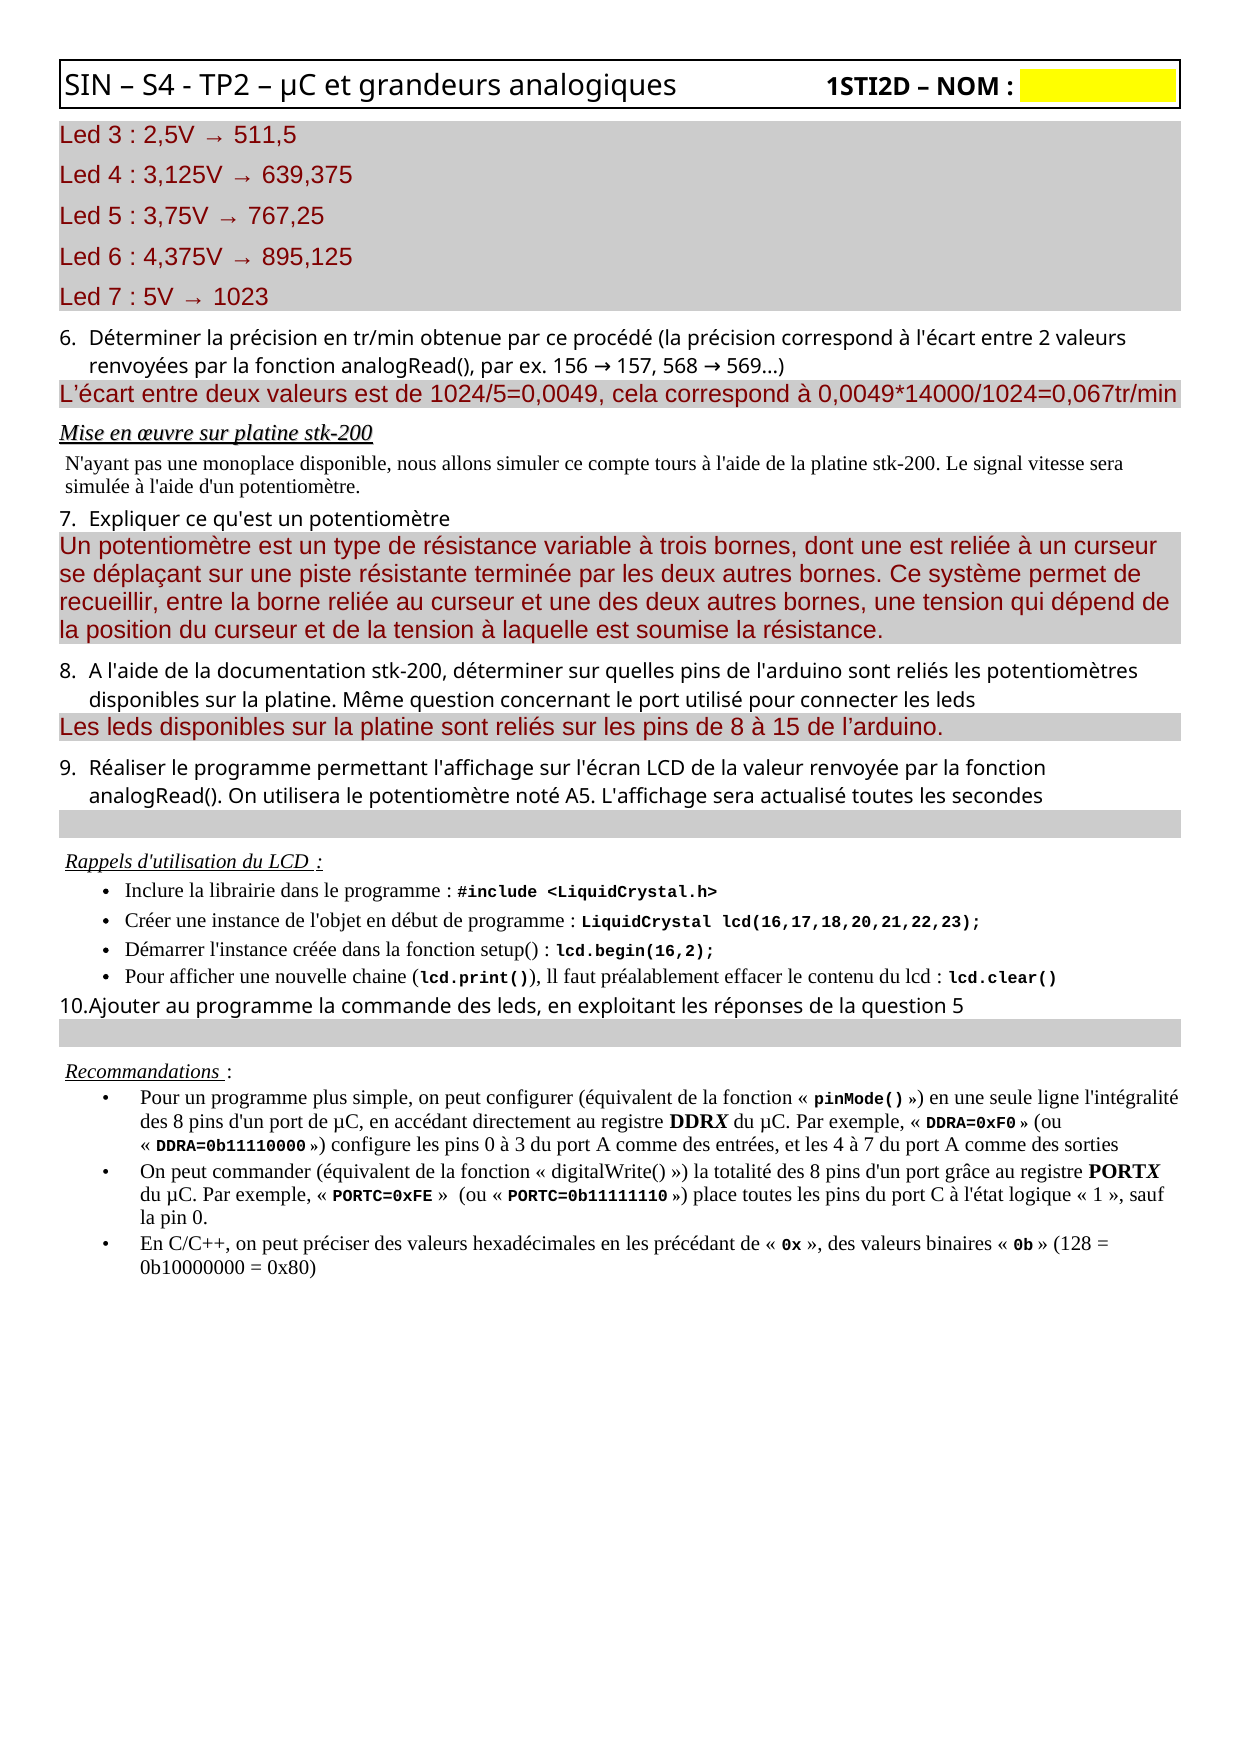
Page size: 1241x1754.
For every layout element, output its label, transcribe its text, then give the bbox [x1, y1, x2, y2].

text L’écart entre deux valeurs est de 1024/5=0,0049, cela correspond à 0,0049*14000/1024=0,067tr/min [59, 380, 1181, 408]
text Led 3 : 2,5V → 511,5 [59, 121, 1181, 149]
subtitle Expliquer ce qu'est un potentiomètre [59, 504, 1181, 532]
subtitle Déterminer la précision en tr/min obtenue par ce procédé (la précision correspond à l'écart entre 2 valeurs renvoyées par la fonction analogRead(), par ex. 156 → 157, 568 → 569...) [59, 323, 1181, 380]
text N'ayant pas une monoplace disponible, nous allons simuler ce compte tours à l'aide de la platine stk-200. Le signal vitesse sera simulée à l'aide d'un potentiomètre. [65, 452, 1181, 498]
subtitle Mise en œuvre sur platine stk-200 [59, 420, 1181, 446]
list Pour un programme plus simple, on peut configurer (équivalent de la fonction « pinMode() ») en une seule ligne l'intégralité des 8 pins d'un port de µC, en accédant directement au registre DDRX du µC. Par exemple, « DDRA=0xF0 » (ou « DDRA=0b11110000 ») configure les pins 0 à 3 du port A comme des entrées, et les 4 à 7 du port A comme des sorties [102, 1086, 1181, 1157]
subtitle A l'aide de la documentation stk-200, déterminer sur quelles pins de l'arduino sont reliés les potentiomètres disponibles sur la platine. Même question concernant le port utilisé pour connecter les leds [59, 656, 1181, 713]
text Led 5 : 3,75V → 767,25 [59, 202, 1181, 230]
text Rappels d'utilisation du LCD : [65, 850, 1181, 873]
list Pour afficher une nouvelle chaine (lcd.print()), ll faut préalablement effacer le contenu du lcd : lcd.clear() [102, 965, 1181, 988]
text Led 6 : 4,375V → 895,125 [59, 242, 1181, 270]
text Un potentiomètre est un type de résistance variable à trois bornes, dont une est reliée à un curseur se déplaçant sur une piste résistante terminée par les deux autres bornes. Ce système permet de recueillir, entre la borne reliée au curseur et une des deux autres bornes, une tension qui dépend de la position du curseur et de la tension à laquelle est soumise la résistance. [59, 532, 1181, 644]
list Démarrer l'instance créée dans la fonction setup() : lcd.begin(16,2); [102, 938, 1181, 962]
subtitle Ajouter au programme la commande des leds, en exploitant les réponses de la question 5 [59, 991, 1181, 1019]
subtitle Réaliser le programme permettant l'affichage sur l'écran LCD de la valeur renvoyée par la fonction analogRead(). On utilisera le potentiomètre noté A5. L'affichage sera actualisé toutes les secondes [59, 753, 1181, 810]
text Recommandations : [65, 1060, 1181, 1083]
list En C/C++, on peut préciser des valeurs hexadécimales en les précédant de « 0x », des valeurs binaires « 0b » (128 = 0b10000000 = 0x80) [102, 1232, 1181, 1278]
list Inclure la librairie dans le programme : #include <LiquidCrystal.h> [102, 879, 1181, 903]
text Les leds disponibles sur la platine sont reliés sur les pins de 8 à 15 de l’arduino. [59, 713, 1181, 741]
text Led 7 : 5V → 1023 [59, 283, 1181, 311]
list Créer une instance de l'objet en début de programme : LiquidCrystal lcd(16,17,18,20,21,22,23); [102, 909, 1181, 932]
text Led 4 : 3,125V → 639,375 [59, 161, 1181, 189]
list On peut commander (équivalent de la fonction « digitalWrite() ») la totalité des 8 pins d'un port grâce au registre PORTX du µC. Par exemple, « PORTC=0xFE » (ou « PORTC=0b11111110 ») place toutes les pins du port C à l'état logique « 1 », sauf la pin 0. [102, 1159, 1181, 1229]
